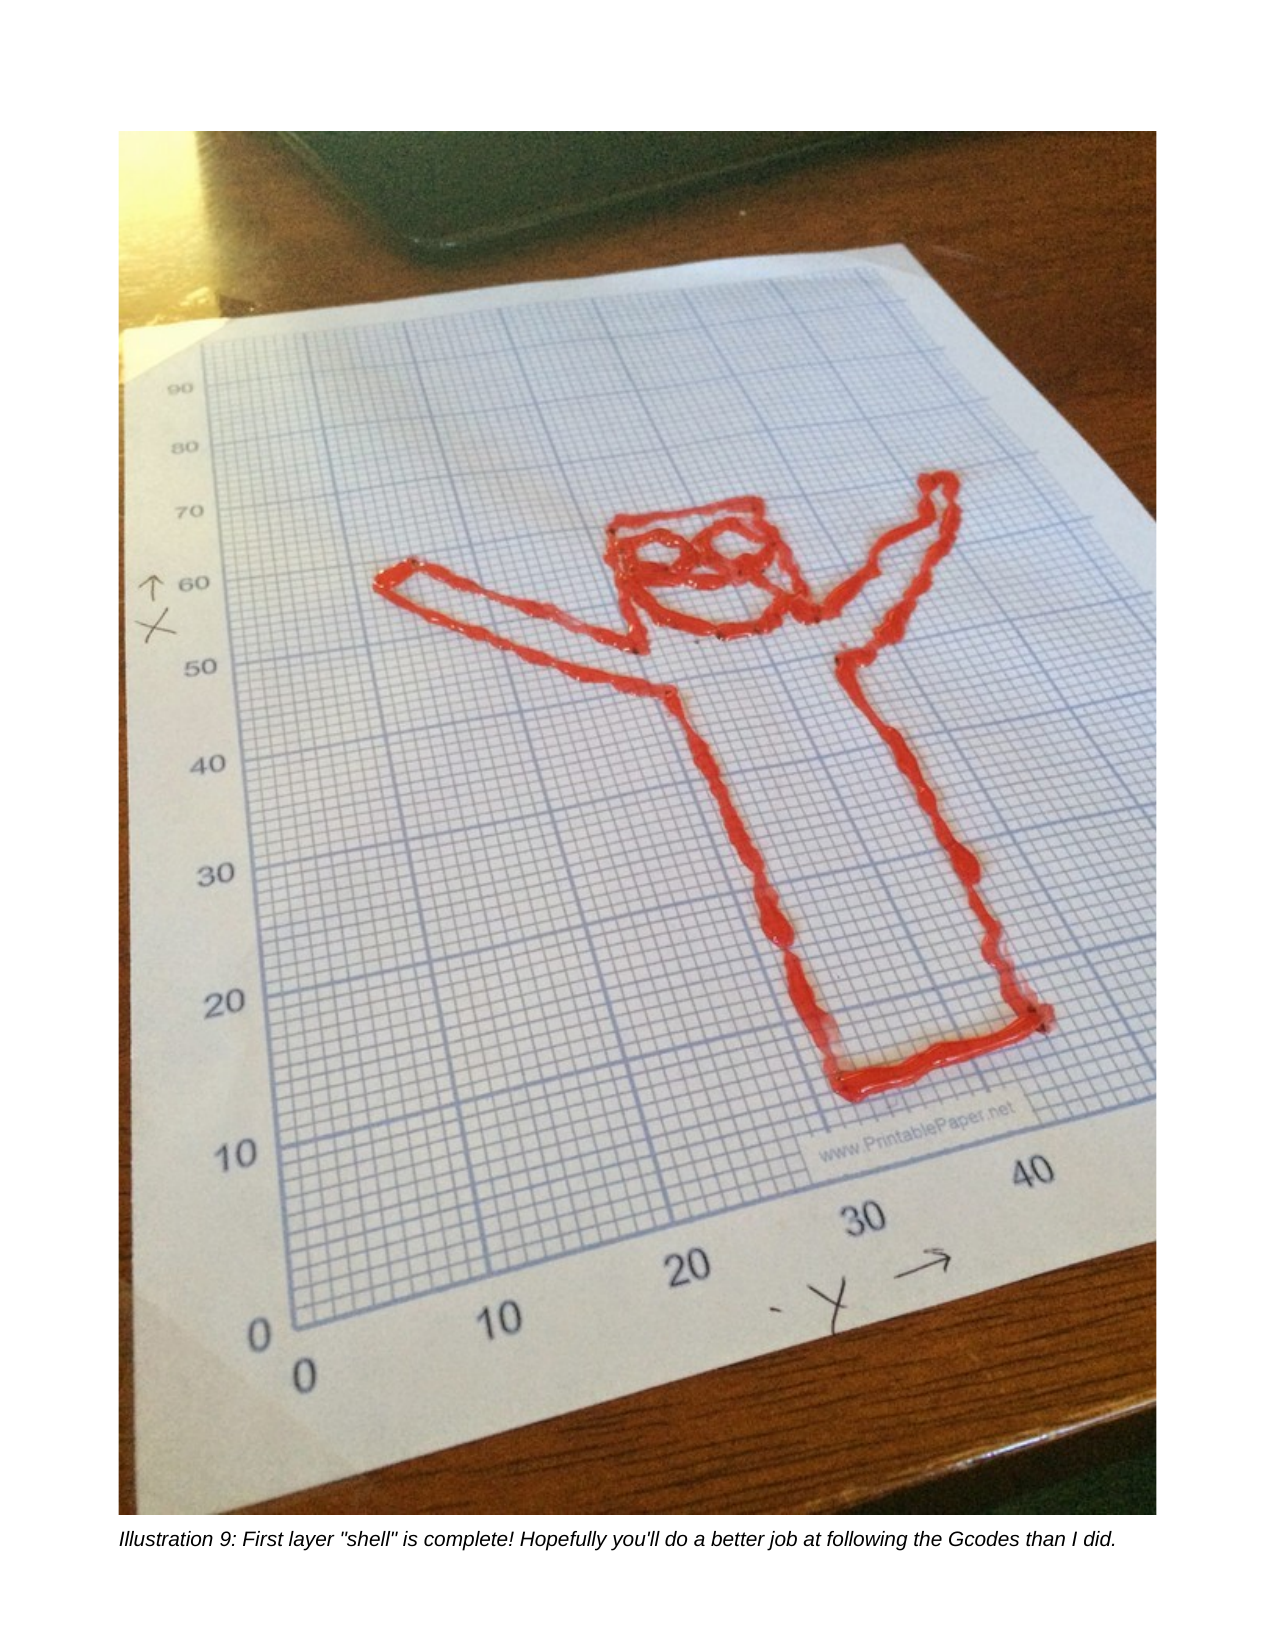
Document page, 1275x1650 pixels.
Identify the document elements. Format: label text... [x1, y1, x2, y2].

text Illustration 9: First layer "shell" is complete! Hopefully you'll do a better job at following the Gcodes than I did. [118, 1515, 1156, 1551]
picture [118, 131, 1157, 1515]
